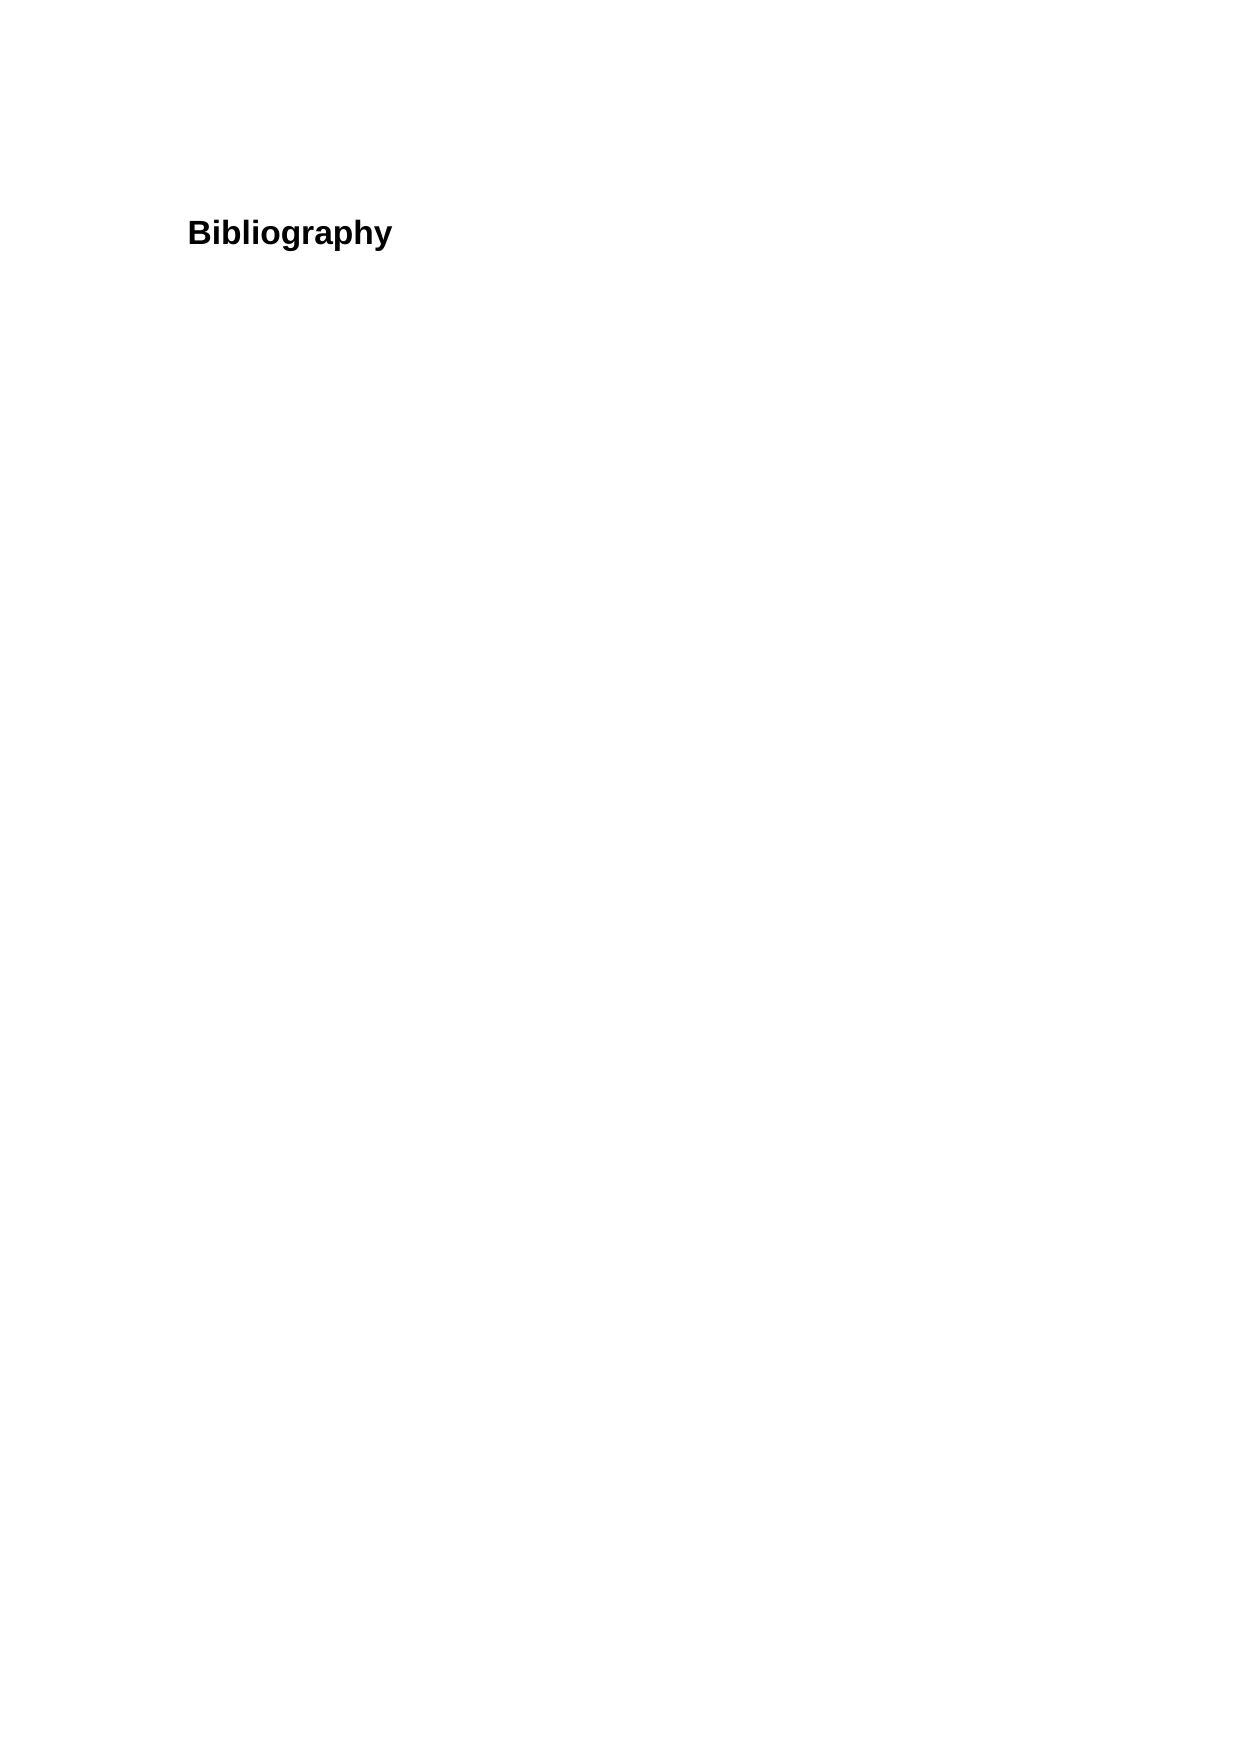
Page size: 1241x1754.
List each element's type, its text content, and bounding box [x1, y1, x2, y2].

subtitle Bibliography [187, 212, 1053, 251]
